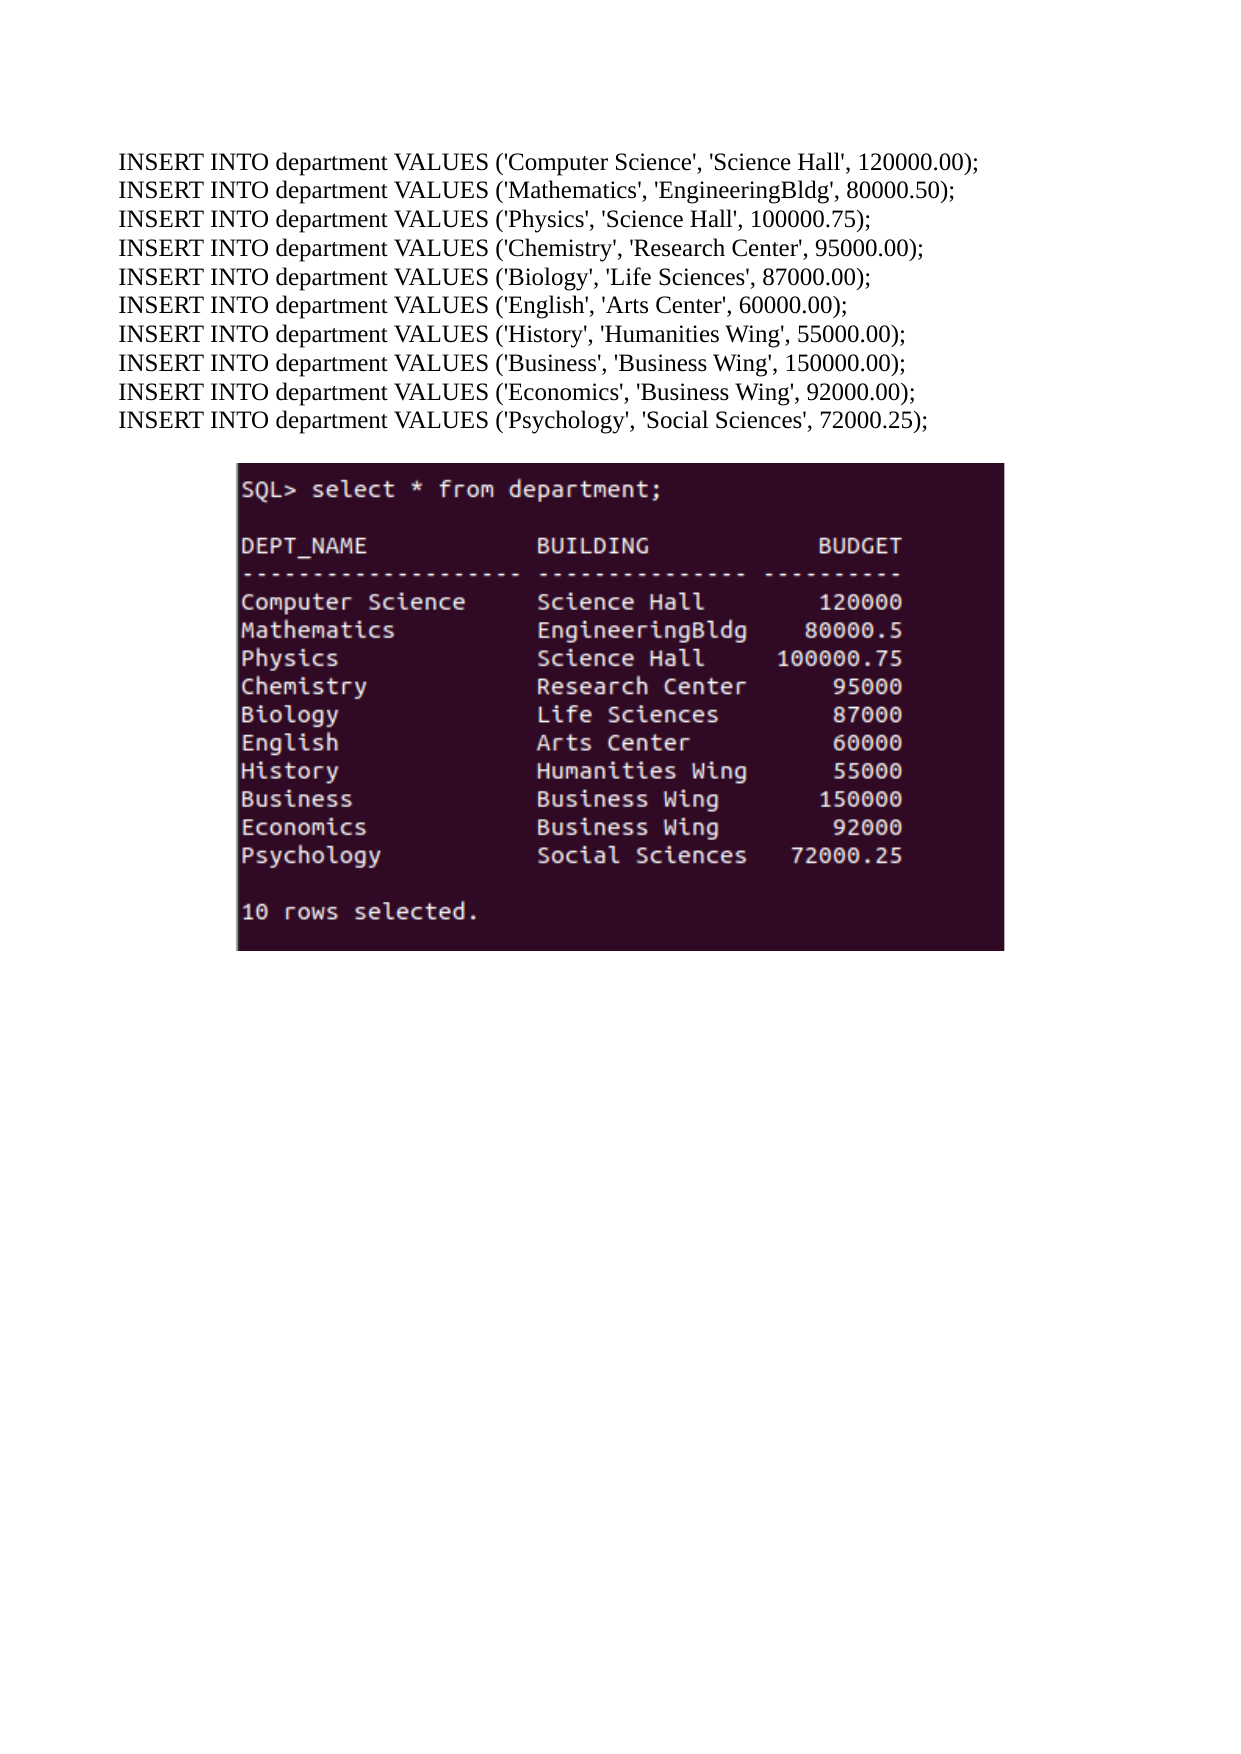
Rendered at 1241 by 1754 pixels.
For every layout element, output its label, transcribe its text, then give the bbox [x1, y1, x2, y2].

text INSERT INTO department VALUES ('Biology', 'Life Sciences', 87000.00); [118, 262, 1122, 291]
text INSERT INTO department VALUES ('Mathematics', 'EngineeringBldg', 80000.50); [118, 176, 1122, 204]
text INSERT INTO department VALUES ('Economics', 'Business Wing', 92000.00); [118, 377, 1122, 406]
text INSERT INTO department VALUES ('Business', 'Business Wing', 150000.00); [118, 348, 1122, 377]
text INSERT INTO department VALUES ('Psychology', 'Social Sciences', 72000.25); [118, 406, 1122, 434]
text INSERT INTO department VALUES ('Physics', 'Science Hall', 100000.75); [118, 204, 1122, 233]
text INSERT INTO department VALUES ('Chemistry', 'Research Center', 95000.00); [118, 233, 1122, 262]
text INSERT INTO department VALUES ('English', 'Arts Center', 60000.00); [118, 291, 1122, 319]
text INSERT INTO department VALUES ('History', 'Humanities Wing', 55000.00); [118, 319, 1122, 348]
picture [235, 463, 1005, 951]
text INSERT INTO department VALUES ('Computer Science', 'Science Hall', 120000.00); [118, 147, 1122, 176]
